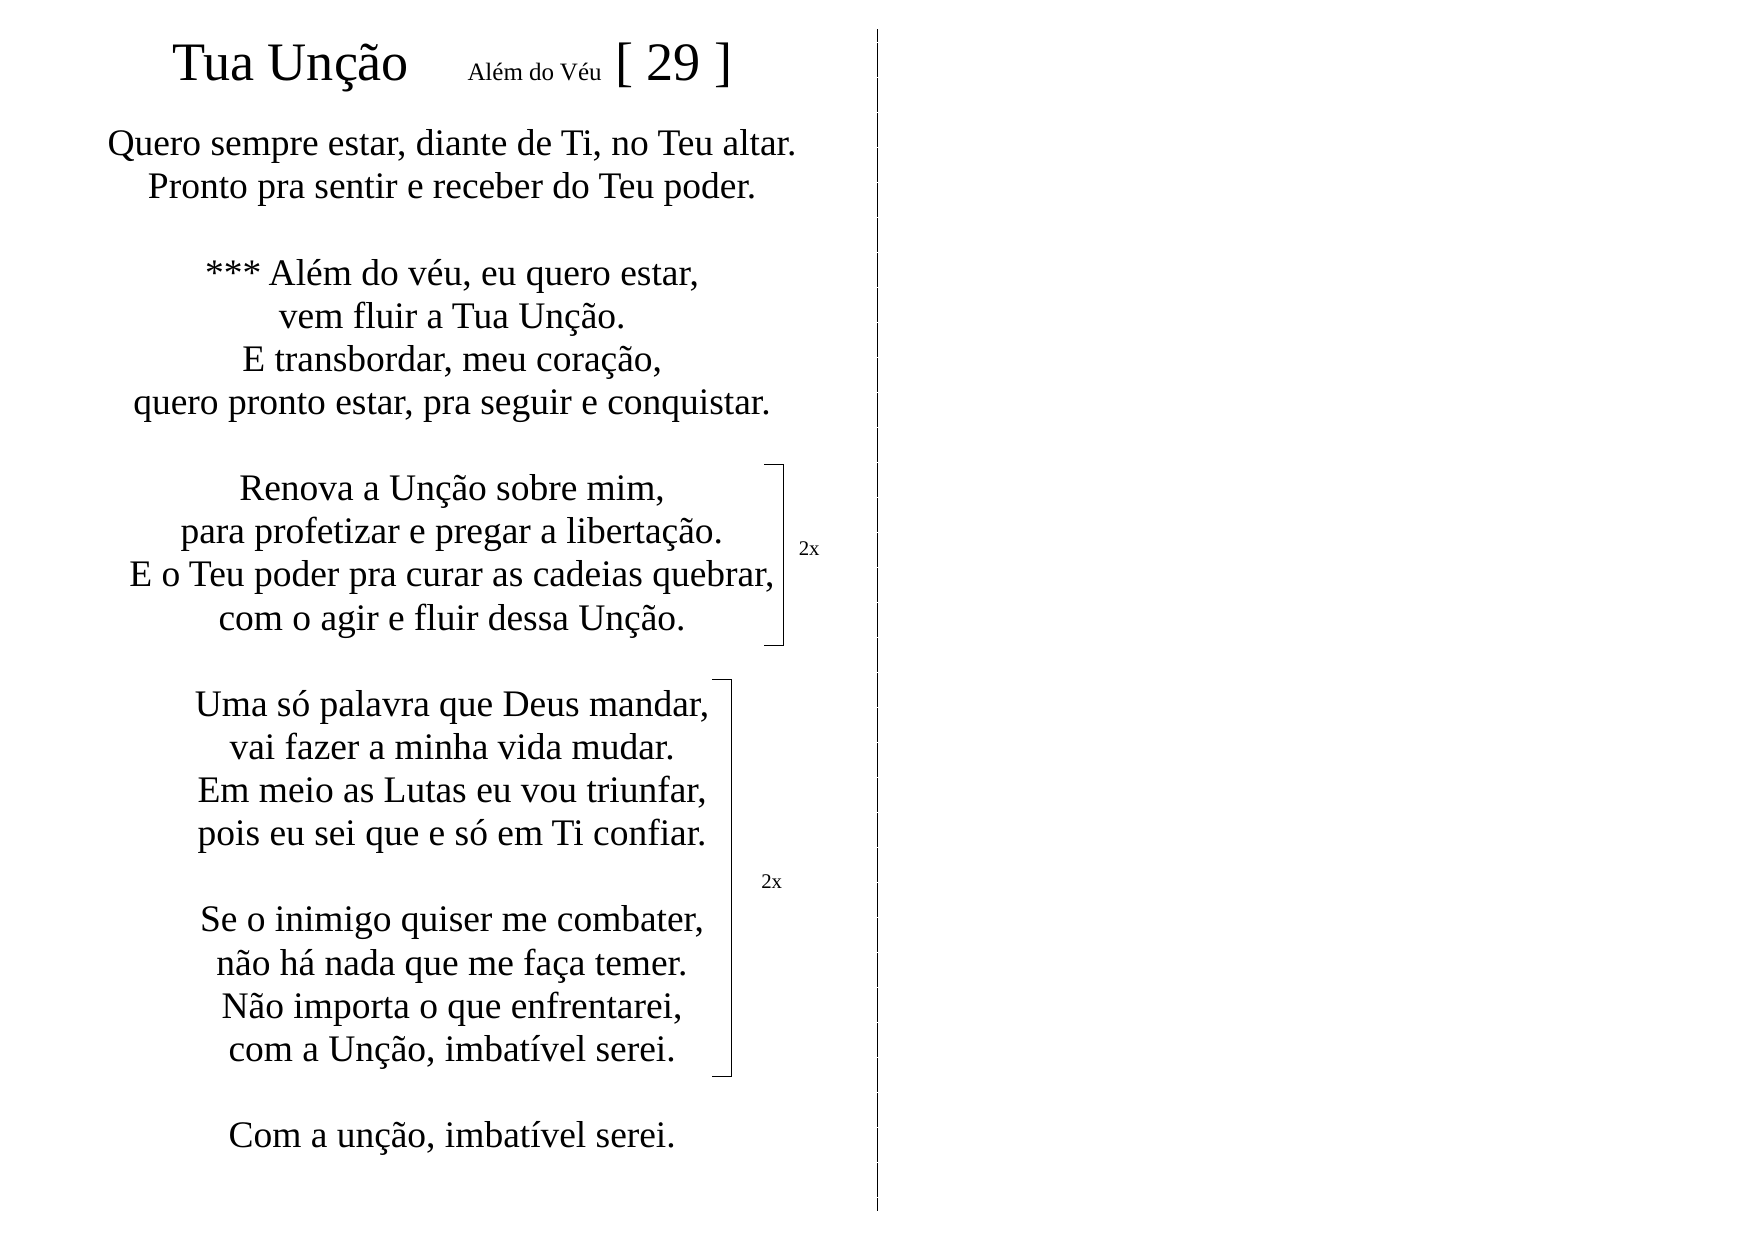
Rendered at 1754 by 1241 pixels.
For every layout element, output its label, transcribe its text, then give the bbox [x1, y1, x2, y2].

text para profetizar e pregar a libertação. [784, 509, 875, 552]
text E o Teu poder pra curar as cadeias quebrar, [29, 552, 783, 595]
text [784, 552, 875, 595]
text com o agir e fluir dessa Unção. [29, 595, 783, 638]
text vem fluir a Tua Unção. [29, 293, 875, 336]
text Tua Unção Além do Véu [ 29 ] [29, 29, 875, 92]
text [732, 681, 875, 724]
text quero pronto estar, pra seguir e conquistar. [29, 379, 875, 422]
text [732, 724, 875, 767]
text [732, 767, 875, 811]
text pois eu sei que e só em Ti confiar. [29, 811, 731, 854]
text Quero sempre estar, diante de Ti, no Teu altar. [29, 121, 875, 164]
text para profetizar e pregar a libertação. [29, 509, 783, 552]
text Pronto pra sentir e receber do Teu poder. [29, 164, 875, 207]
text Com a unção, imbatível serei. [29, 1112, 875, 1156]
text com a Unção, imbatível serei. [29, 1026, 731, 1069]
text E transbordar, meu coração, [29, 336, 875, 379]
text [784, 595, 875, 638]
text Em meio as Lutas eu vou triunfar, [29, 767, 731, 811]
text *** Além do véu, eu quero estar, [29, 250, 875, 293]
text [732, 983, 875, 1026]
text não há nada que me faça temer. [29, 940, 731, 983]
text Renova a Unção sobre mim, [29, 466, 783, 509]
text [732, 897, 875, 940]
text vai fazer a minha vida mudar. [29, 724, 731, 767]
text Não importa o que enfrentarei, [29, 983, 731, 1026]
text [732, 940, 875, 983]
text [732, 1026, 875, 1069]
text Uma só palavra que Deus mandar, [29, 681, 731, 724]
text [784, 466, 875, 509]
text [732, 811, 875, 854]
text Se o inimigo quiser me combater, [29, 897, 731, 940]
